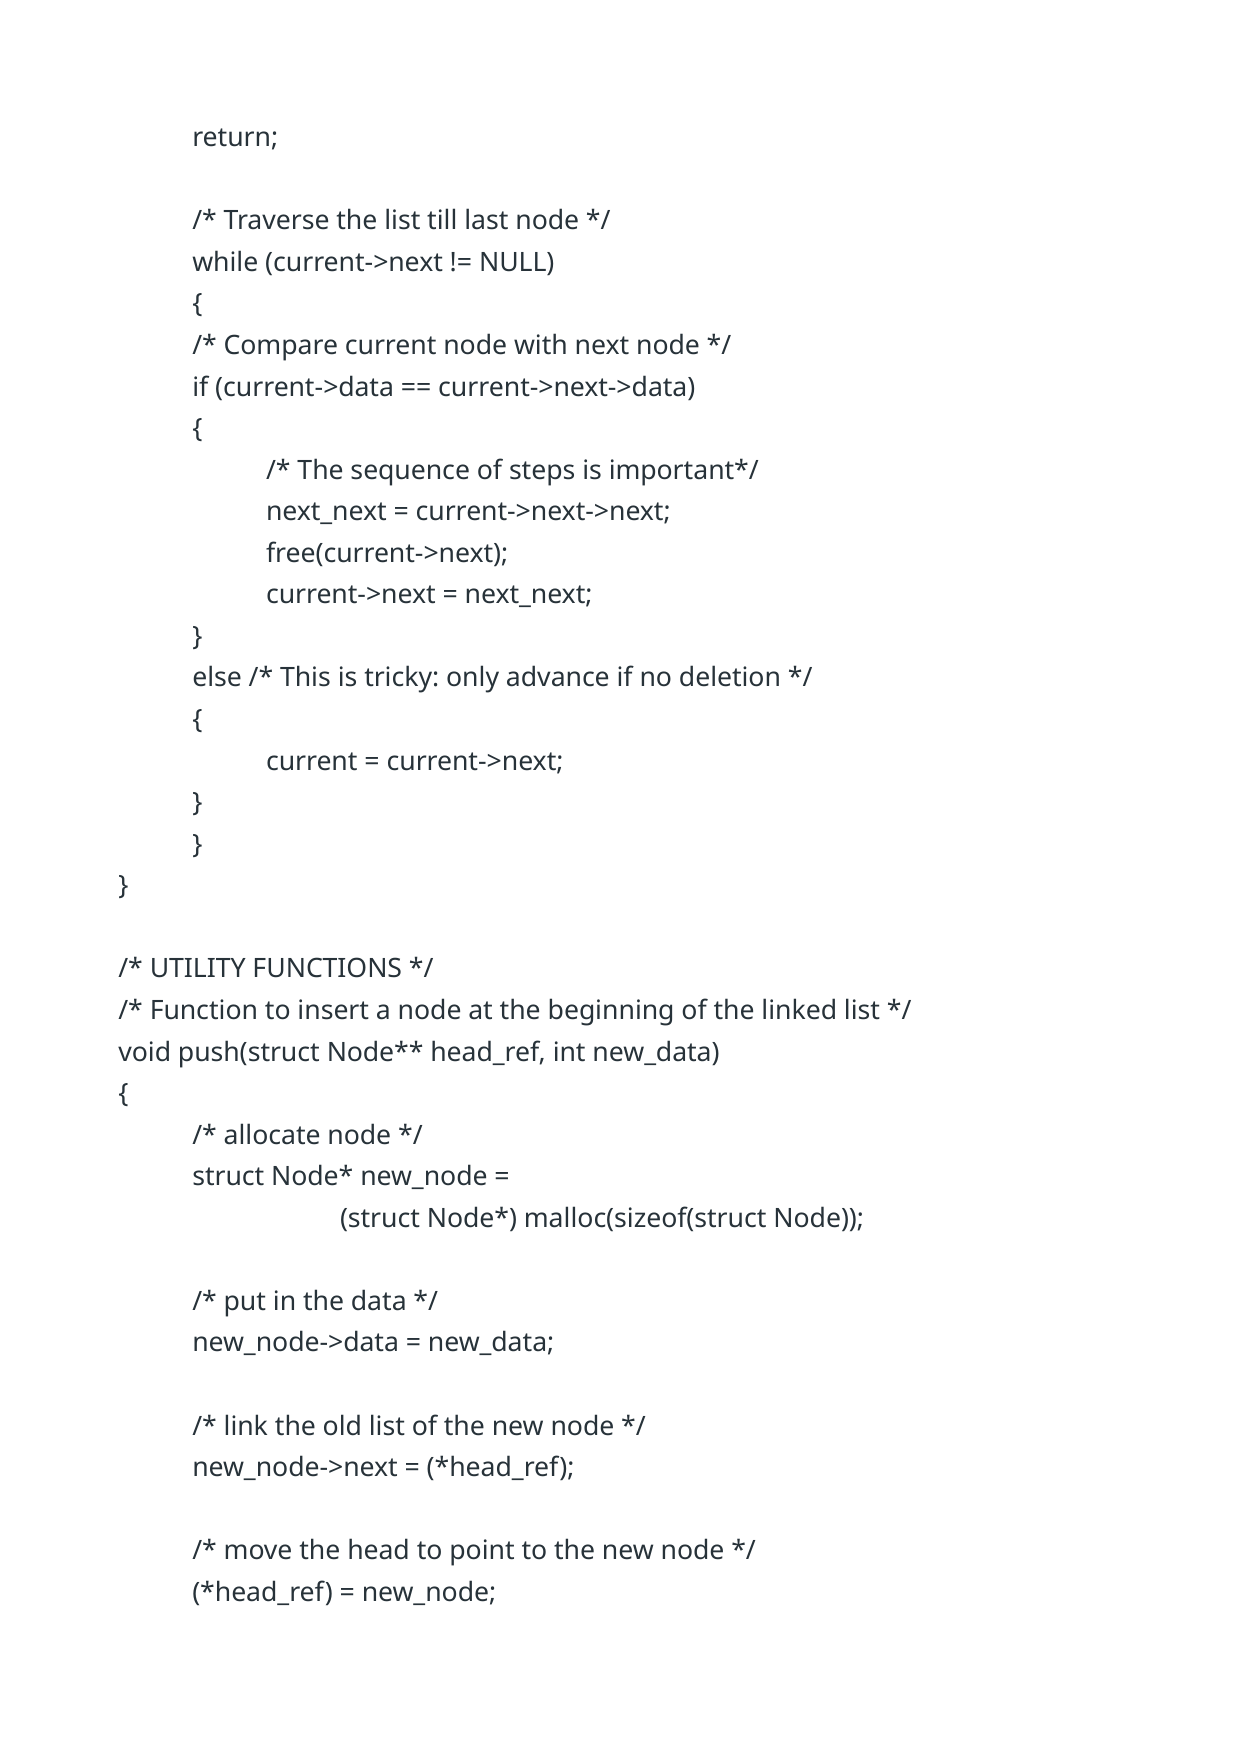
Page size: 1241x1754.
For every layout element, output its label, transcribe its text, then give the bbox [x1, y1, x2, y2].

text while (current->next != NULL) [118, 243, 1122, 279]
text return; [118, 118, 1122, 154]
text } [118, 783, 1122, 819]
text (*head_ref) = new_node; [118, 1573, 1122, 1609]
text { [118, 700, 1122, 736]
text if (current->data == current->next->data) [118, 367, 1122, 404]
text new_node->data = new_data; [118, 1323, 1122, 1359]
text /* put in the data */ [118, 1282, 1122, 1318]
text /* link the old list of the new node */ [118, 1407, 1122, 1443]
text } [118, 617, 1122, 653]
text void push(struct Node** head_ref, int new_data) [118, 1032, 1122, 1069]
text } [118, 825, 1122, 861]
text /* Compare current node with next node */ [118, 326, 1122, 362]
text new_node->next = (*head_ref); [118, 1448, 1122, 1484]
text struct Node* new_node = [118, 1157, 1122, 1193]
text free(current->next); [118, 534, 1122, 570]
text /* Traverse the list till last node */ [118, 201, 1122, 237]
text /* The sequence of steps is important*/ [118, 451, 1122, 487]
text /* Function to insert a node at the beginning of the linked list */ [118, 991, 1122, 1027]
text /* UTILITY FUNCTIONS */ [118, 949, 1122, 986]
text (struct Node*) malloc(sizeof(struct Node)); [118, 1199, 1122, 1235]
text current->next = next_next; [118, 575, 1122, 611]
text next_next = current->next->next; [118, 492, 1122, 528]
text /* move the head to point to the new node */ [118, 1531, 1122, 1567]
text } [118, 866, 1122, 902]
text /* allocate node */ [118, 1116, 1122, 1152]
text { [118, 284, 1122, 321]
text { [118, 409, 1122, 445]
text else /* This is tricky: only advance if no deletion */ [118, 658, 1122, 694]
text { [118, 1074, 1122, 1110]
text current = current->next; [118, 742, 1122, 778]
